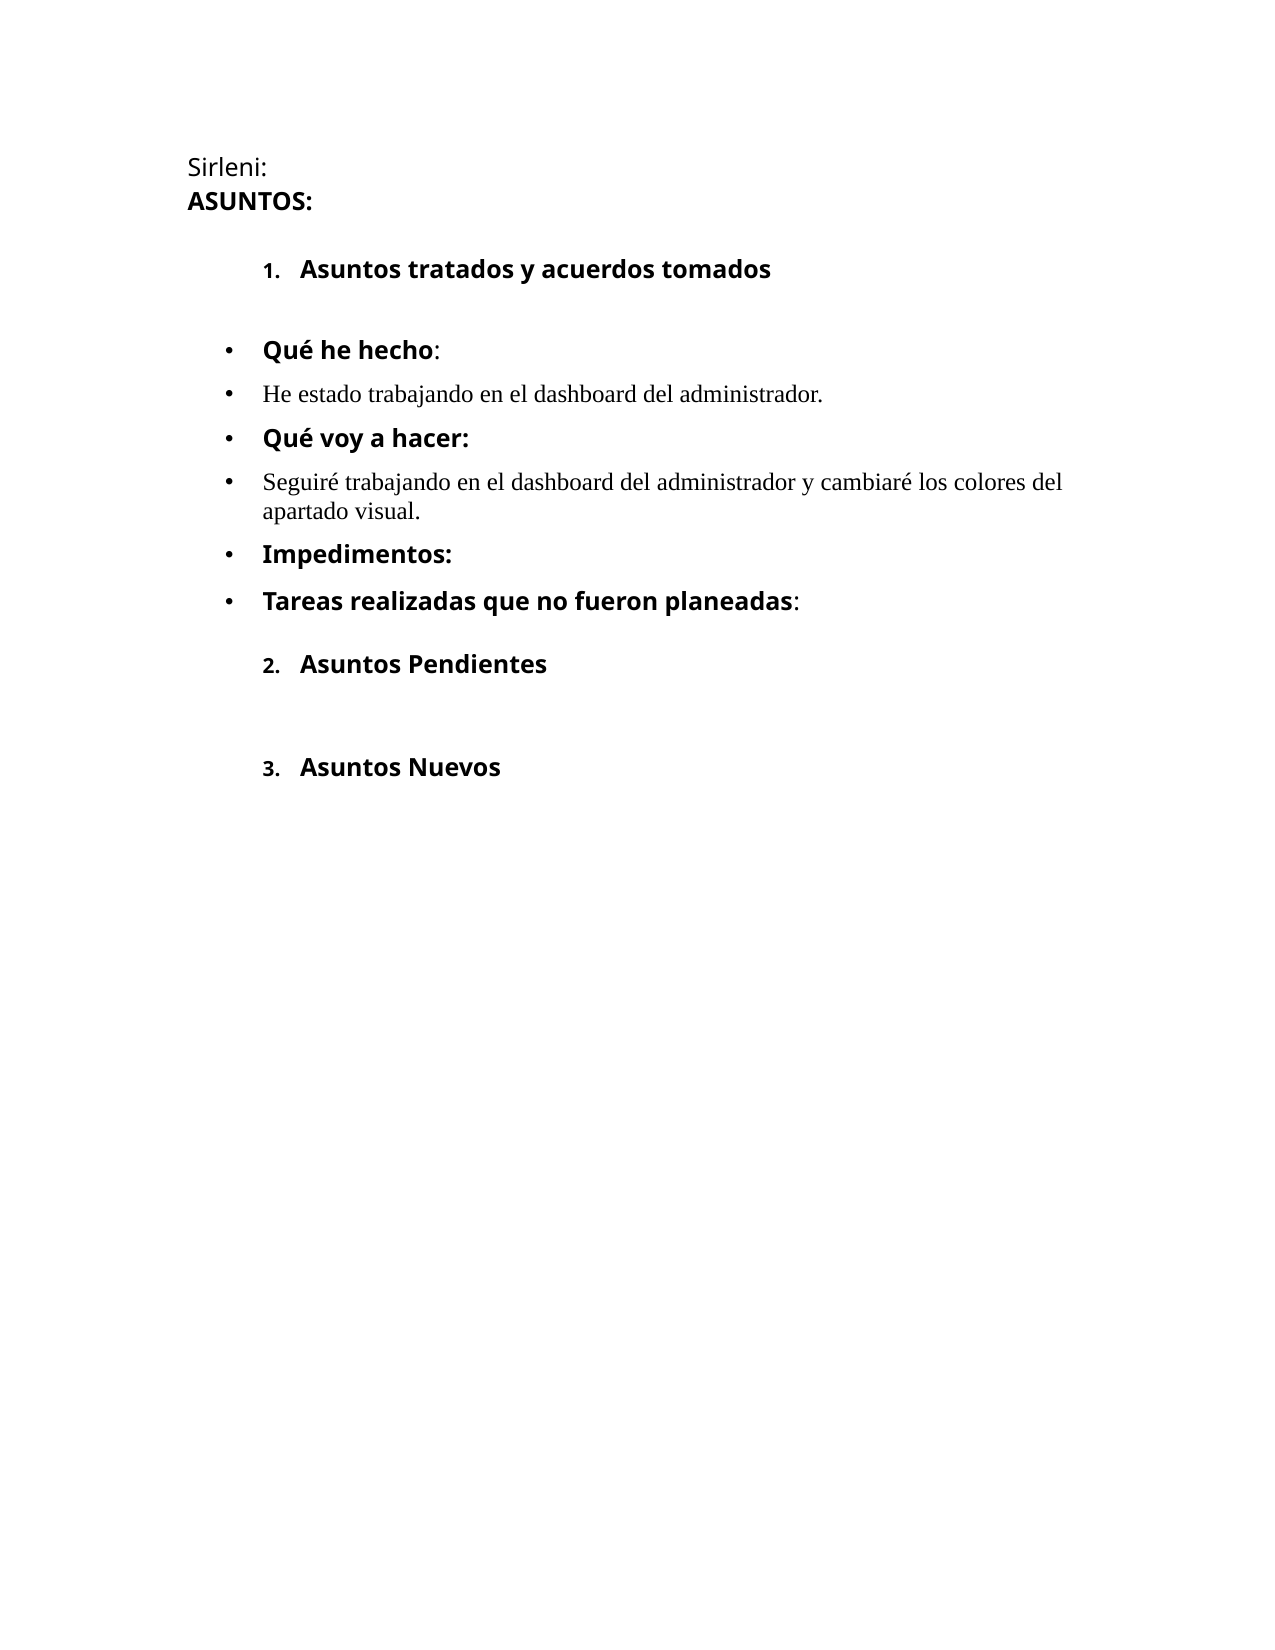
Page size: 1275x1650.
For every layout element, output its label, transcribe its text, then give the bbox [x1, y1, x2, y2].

list Tareas realizadas que no fueron planeadas: [225, 584, 1087, 618]
text ASUNTOS: [187, 184, 1087, 218]
list Qué voy a hacer: [225, 421, 1087, 455]
list Asuntos tratados y acuerdos tomados [262, 252, 1087, 286]
text Sirleni: [187, 150, 1087, 184]
list Impedimentos: [225, 537, 1087, 571]
list Qué he hecho: [225, 333, 1087, 367]
list Seguiré trabajando en el dashboard del administrador y cambiaré los colores del apartado visual. [225, 467, 1087, 525]
list Asuntos Nuevos [262, 749, 1087, 783]
list He estado trabajando en el dashboard del administrador. [225, 379, 1087, 408]
list Asuntos Pendientes [262, 647, 1087, 681]
